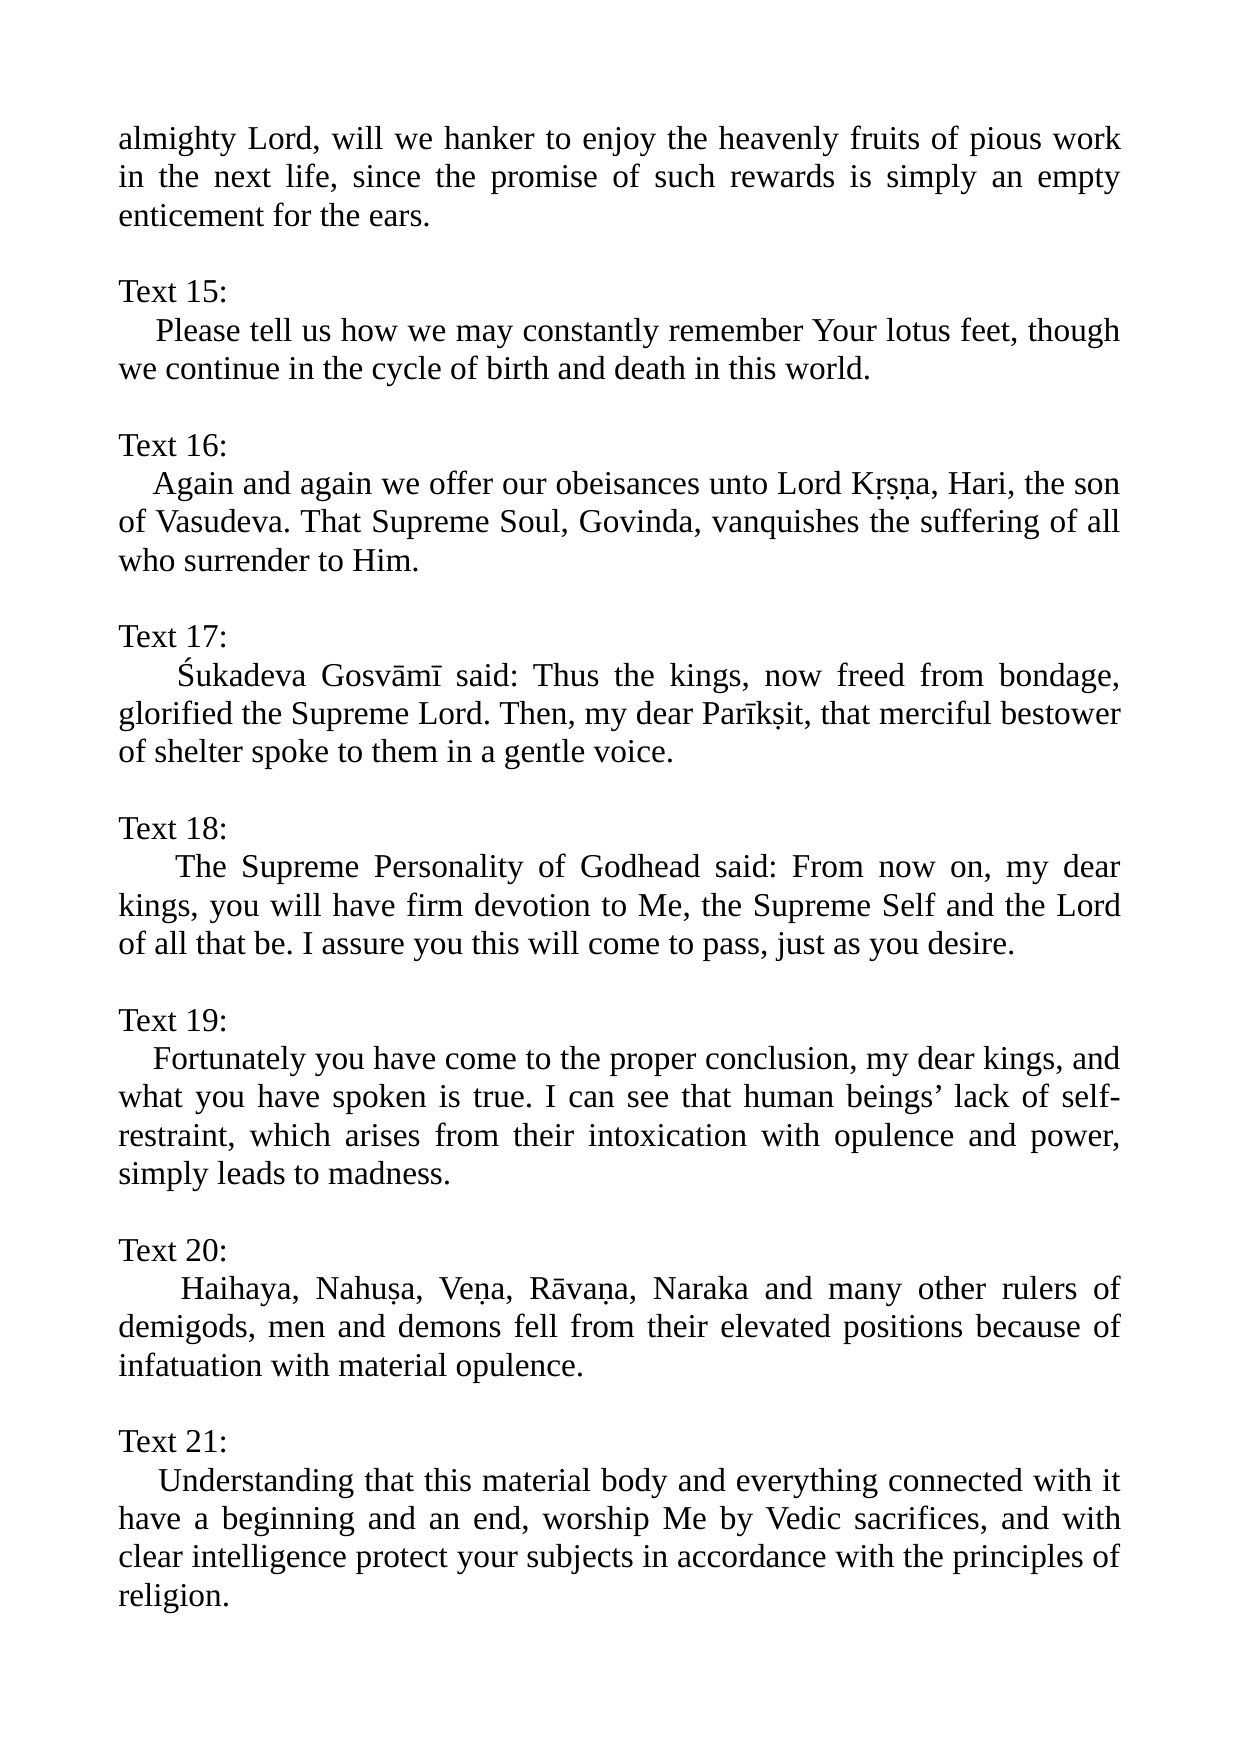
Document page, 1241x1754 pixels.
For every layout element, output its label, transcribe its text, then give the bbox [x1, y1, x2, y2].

text Fortunately you have come to the proper conclusion, my dear kings, and what you have spoken is true. I can see that human beings’ lack of self-restraint, which arises from their intoxication with opulence and power, simply leads to madness. [118, 1038, 1122, 1191]
text Text 17: [118, 616, 1122, 655]
text Śukadeva Gosvāmī said: Thus the kings, now freed from bondage, glorified the Supreme Lord. Then, my dear Parīkṣit, that merciful bestower of shelter spoke to them in a gentle voice. [118, 655, 1122, 770]
text The Supreme Personality of Godhead said: From now on, my dear kings, you will have firm devotion to Me, the Supreme Self and the Lord of all that be. I assure you this will come to pass, just as you desire. [118, 846, 1122, 961]
text Text 19: [118, 1000, 1122, 1038]
text Text 18: [118, 808, 1122, 846]
text Text 16: [118, 425, 1122, 463]
text Please tell us how we may constantly remember Your lotus feet, though we continue in the cycle of birth and death in this world. [118, 310, 1122, 386]
text Again and again we offer our obeisances unto Lord Kṛṣṇa, Hari, the son of Vasudeva. That Supreme Soul, Govinda, vanquishes the suffering of all who surrender to Him. [118, 463, 1122, 578]
text Understanding that this material body and everything connected with it have a beginning and an end, worship Me by Vedic sacrifices, and with clear intelligence protect your subjects in accordance with the principles of religion. [118, 1460, 1122, 1613]
text Text 20: [118, 1230, 1122, 1268]
text Text 21: [118, 1421, 1122, 1460]
text Text 15: [118, 271, 1122, 310]
text almighty Lord, will we hanker to enjoy the heavenly fruits of pious work in the next life, since the promise of such rewards is simply an empty enticement for the ears. [118, 118, 1122, 233]
text Haihaya, Nahuṣa, Veṇa, Rāvaṇa, Naraka and many other rulers of demigods, men and demons fell from their elevated positions because of infatuation with material opulence. [118, 1268, 1122, 1383]
